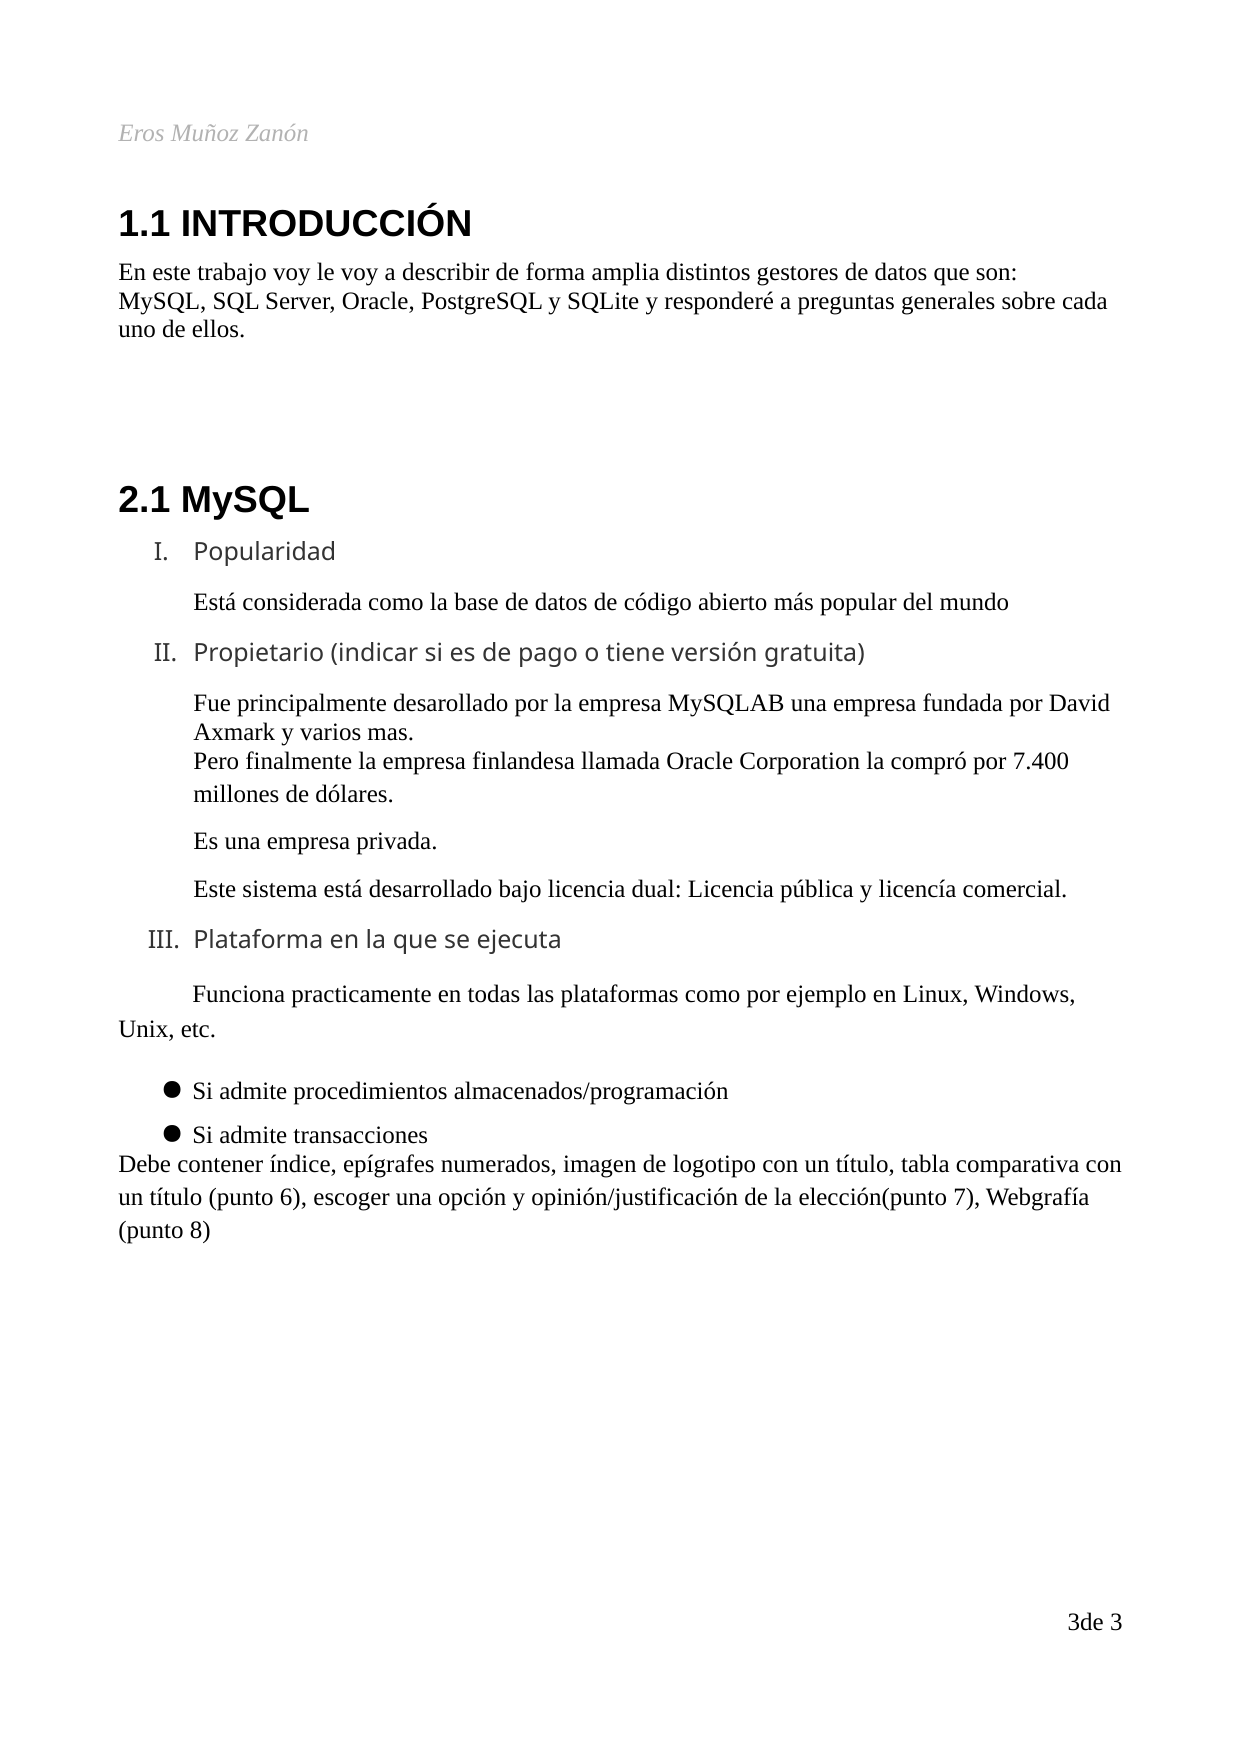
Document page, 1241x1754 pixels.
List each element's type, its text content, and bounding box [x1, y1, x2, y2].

text Funciona practicamente en todas las plataformas como por ejemplo en Linux, Windows, Unix, etc. [118, 975, 1122, 1042]
list Si admite procedimientos almacenados/programación [162, 1061, 1122, 1105]
subtitle 2.1 MySQL [118, 478, 1122, 521]
list Es una empresa privada. [156, 826, 1122, 855]
list Está considerada como la base de datos de código abierto más popular del mundo [156, 587, 1122, 616]
text MySQL, SQL Server, Oracle, PostgreSQL y SQLite y responderé a preguntas generales sobre cada uno de ellos. [118, 286, 1122, 343]
subtitle 1.1 INTRODUCCIÓN [118, 201, 1122, 244]
text En este trabajo voy le voy a describir de forma amplia distintos gestores de datos que son: [118, 257, 1122, 286]
list Propietario (indicar si es de pago o tiene versión gratuita) [153, 634, 1122, 669]
list Este sistema está desarrollado bajo licencia dual: Licencia pública y licencía comercial. [156, 874, 1122, 903]
list Popularidad [153, 533, 1122, 567]
list Si admite transacciones [162, 1105, 1122, 1149]
text Debe contener índice, epígrafes numerados, imagen de logotipo con un título, tabla comparativa con un título (punto 6), escoger una opción y opinión/justificación de la elección(punto 7), Webgrafía (punto 8) [118, 1149, 1122, 1244]
list Pero finalmente la empresa finlandesa llamada Oracle Corporation la compró por 7.400 millones de dólares. [156, 746, 1122, 808]
list Plataforma en la que se ejecuta [148, 922, 1122, 956]
list Fue principalmente desarollado por la empresa MySQLAB una empresa fundada por David Axmark y varios mas. [156, 688, 1122, 746]
